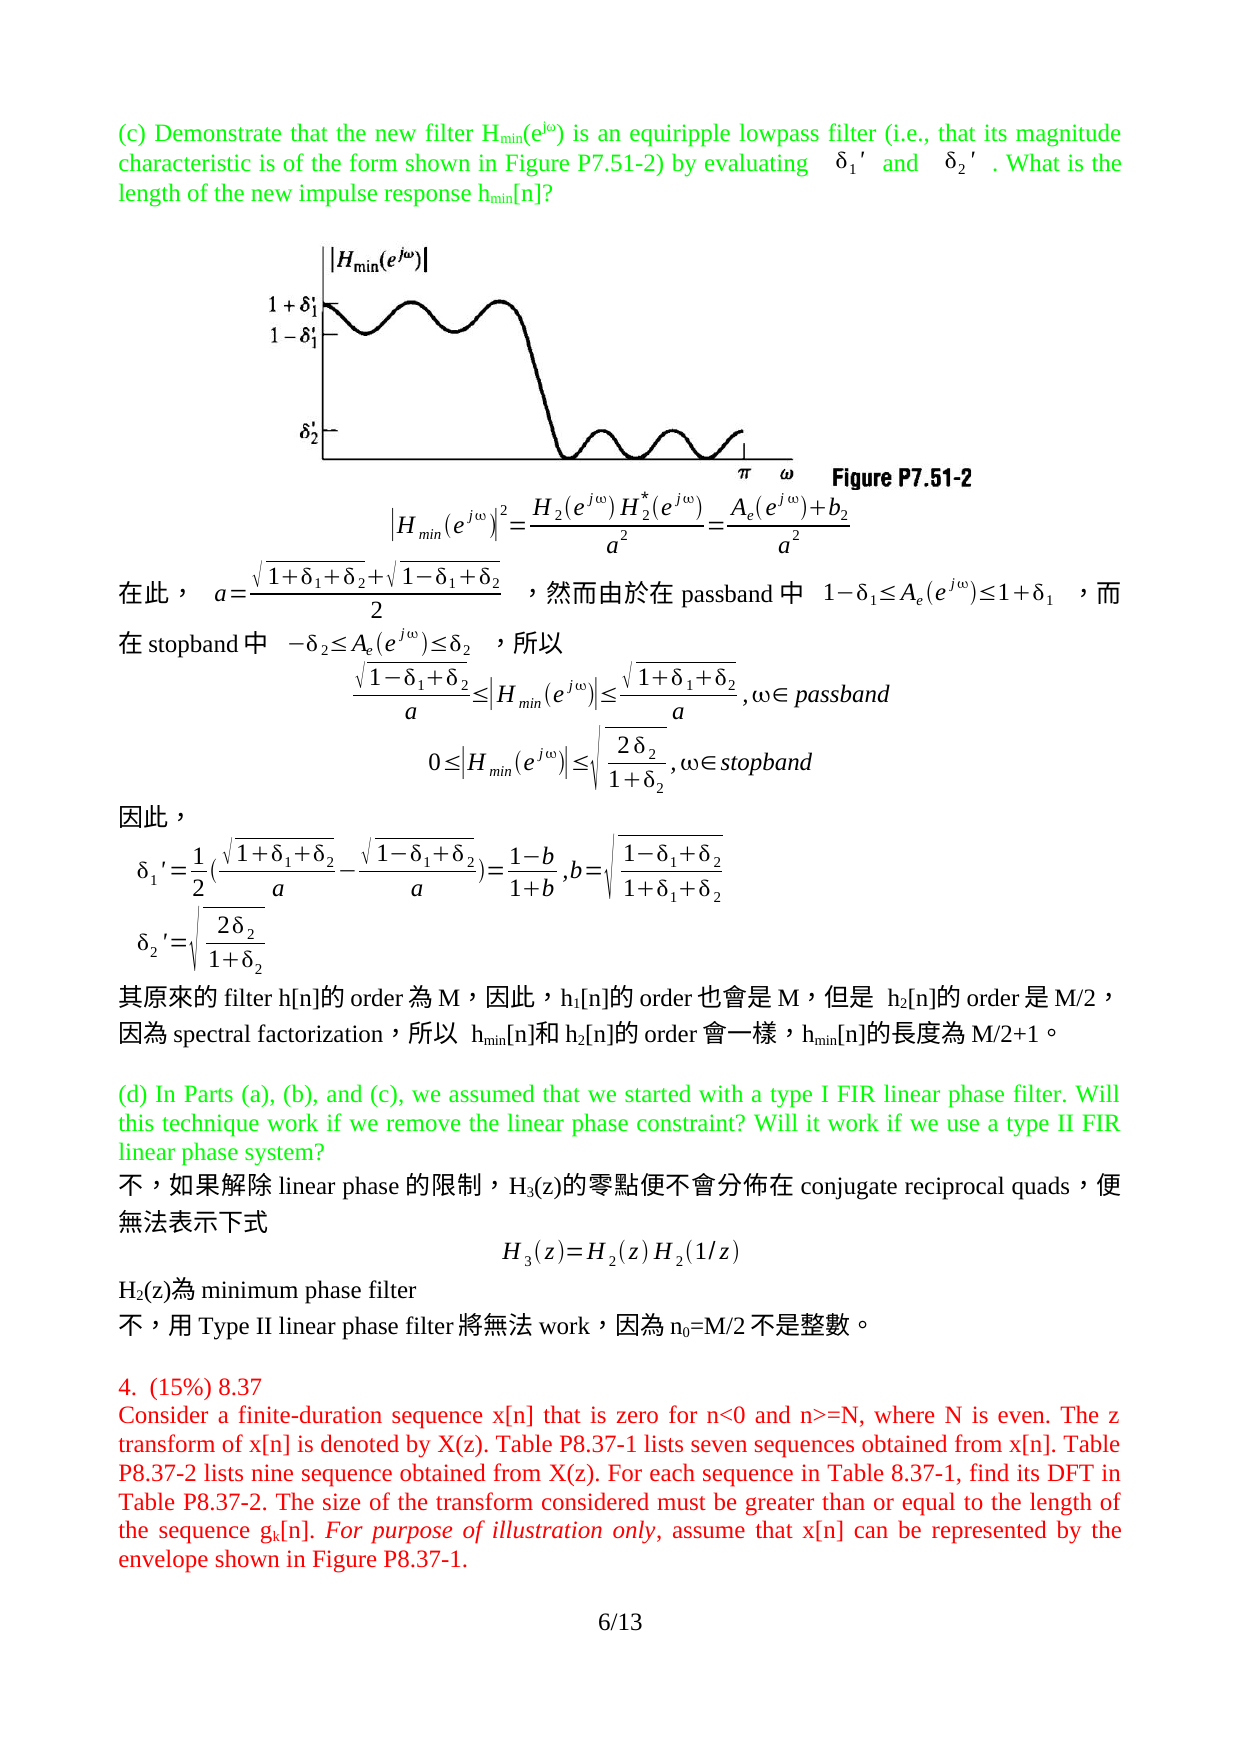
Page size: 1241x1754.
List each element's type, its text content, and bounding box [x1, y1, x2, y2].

text 其原來的filter h[n]的order為M，因此，h1[n]的order也會是M，但是 h2[n]的order是M/2，因為spectral factorization，所以 hmin[n]和h2[n]的order會一樣，hmin[n]的長度為M/2+1。 [118, 977, 1122, 1050]
text 不，如果解除linear phase的限制，H3(z)的零點便不會分佈在conjugate reciprocal quads，便無法表示下式 [118, 1166, 1122, 1238]
text Consider a finite-duration sequence x[n] that is zero for n<0 and n>=N, where N is even. The z transform of x[n] is denoted by X(z). Table P8.37-1 lists seven sequences obtained from x[n]. Table P8.37-2 lists nine sequence obtained from X(z). For each sequence in Table 8.37-1, find its DFT in Table P8.37-2. The size of the transform considered must be greater than or equal to the length of the sequence gk[n]. For purpose of illustration only, assume that x[n] can be represented by the envelope shown in Figure P8.37-1. [118, 1400, 1122, 1573]
text H2(z)為minimum phase filter [118, 1269, 1122, 1306]
text (c) Demonstrate that the new filter Hmin(ejω) is an equiripple lowpass filter (i.e., that its magnitude characteristic is of the form shown in Figure P7.51-2) by evaluating and . What is the length of the new impulse response hmin[n]? [118, 118, 1122, 207]
text 在此，，然而由於在passband中，而在stopband中，所以 [118, 559, 1122, 660]
text 因此， [118, 797, 1122, 833]
picture [268, 241, 972, 490]
text (d) In Parts (a), (b), and (c), we assumed that we started with a type I FIR linear phase filter. Will this technique work if we remove the linear phase constraint? Will it work if we use a type II FIR linear phase system? [118, 1079, 1122, 1166]
text 4. (15%) 8.37 [118, 1372, 1122, 1400]
text 不，用Type II linear phase filter將無法work，因為n0=M/2不是整數。 [118, 1306, 1122, 1342]
